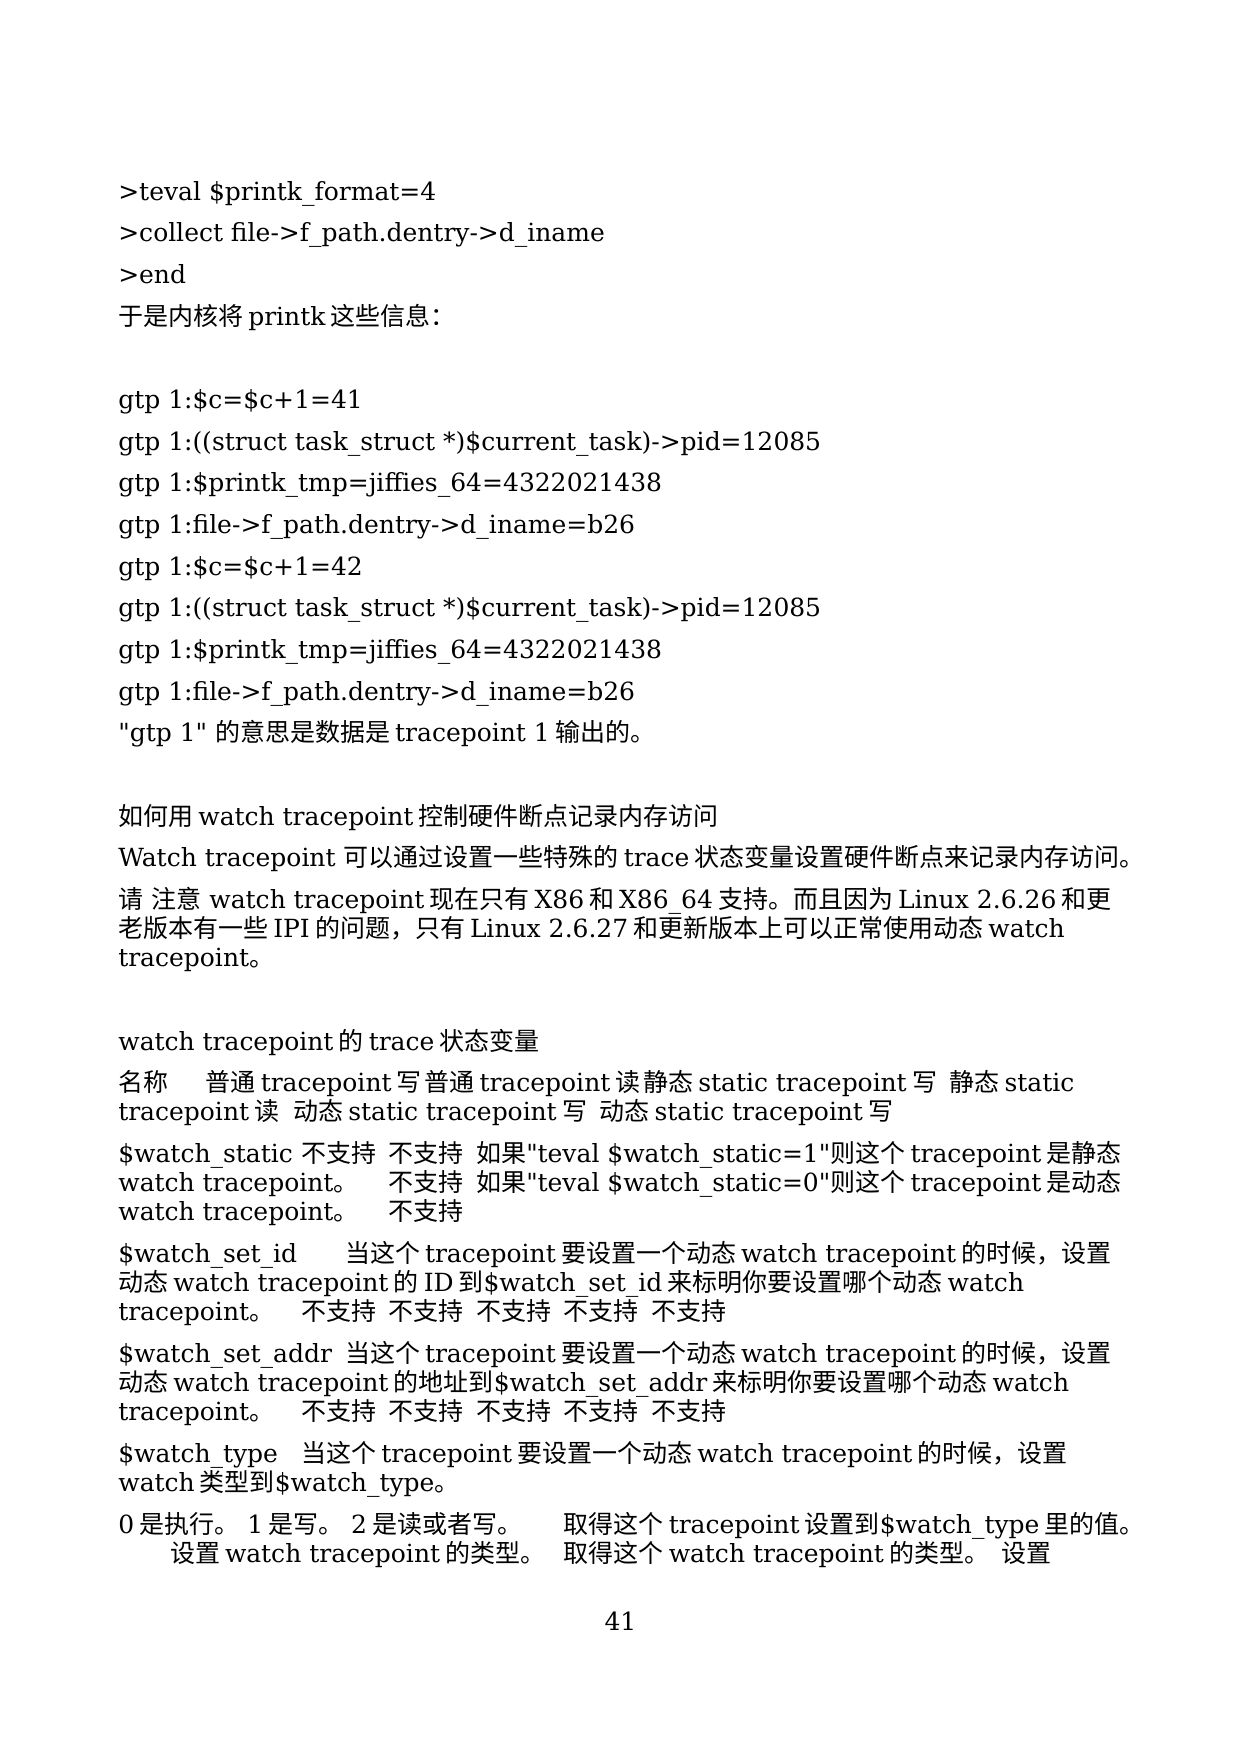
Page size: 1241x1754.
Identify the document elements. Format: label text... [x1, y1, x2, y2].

text 0是执行。 1是写。 2是读或者写。 取得这个tracepoint设置到$watch_type里的值。 设置watch tracepoint的类型。 取得这个watch tracepoint的类型。 设置watch tracepoint的默认类型。 取得这个watch tracepoint在实际执行中的类型。 [118, 1510, 1122, 1568]
text Watch tracepoint 可以通过设置一些特殊的trace状态变量设置硬件断点来记录内存访问。 [118, 843, 1122, 873]
text >collect file->f_path.dentry->d_iname [118, 218, 1122, 248]
text $watch_type 当这个tracepoint要设置一个动态watch tracepoint的时候，设置watch类型到$watch_type。 [118, 1439, 1122, 1498]
text gtp 1:file->f_path.dentry->d_iname=b26 [118, 510, 1122, 539]
text gtp 1:$printk_tmp=jiffies_64=4322021438 [118, 635, 1122, 664]
text gtp 1:$printk_tmp=jiffies_64=4322021438 [118, 468, 1122, 498]
text gtp 1:file->f_path.dentry->d_iname=b26 [118, 677, 1122, 706]
text gtp 1:$c=$c+1=42 [118, 552, 1122, 581]
text gtp 1:((struct task_struct *)$current_task)->pid=12085 [118, 427, 1122, 456]
text gtp 1:$c=$c+1=41 [118, 385, 1122, 414]
text gtp 1:((struct task_struct *)$current_task)->pid=12085 [118, 593, 1122, 623]
text 名称 普通tracepoint写 普通tracepoint读 静态static tracepoint写 静态static tracepoint读 动态static tracepoint写 动态static tracepoint写 [118, 1068, 1122, 1127]
text "gtp 1" 的意思是数据是tracepoint 1输出的。 [118, 718, 1122, 748]
text >teval $printk_format=4 [118, 177, 1122, 206]
text $watch_set_id 当这个tracepoint要设置一个动态watch tracepoint的时候，设置动态watch tracepoint的ID到$watch_set_id来标明你要设置哪个动态watch tracepoint。 不支持 不支持 不支持 不支持 不支持 [118, 1239, 1122, 1327]
text >end [118, 260, 1122, 289]
text 于是内核将printk这些信息： [118, 302, 1122, 331]
text 如何用watch tracepoint控制硬件断点记录内存访问 [118, 802, 1122, 831]
text $watch_set_addr 当这个tracepoint要设置一个动态watch tracepoint的时候，设置动态watch tracepoint的地址到$watch_set_addr来标明你要设置哪个动态watch tracepoint。 不支持 不支持 不支持 不支持 不支持 [118, 1339, 1122, 1427]
text 请 注意 watch tracepoint现在只有X86和X86_64支持。而且因为Linux 2.6.26和更老版本有一些IPI的问题，只有Linux 2.6.27和更新版本上可以正常使用动态watch tracepoint。 [118, 885, 1122, 973]
text watch tracepoint的trace状态变量 [118, 1027, 1122, 1056]
text $watch_static 不支持 不支持 如果"teval $watch_static=1"则这个tracepoint是静态watch tracepoint。 不支持 如果"teval $watch_static=0"则这个tracepoint是动态watch tracepoint。 不支持 [118, 1139, 1122, 1227]
